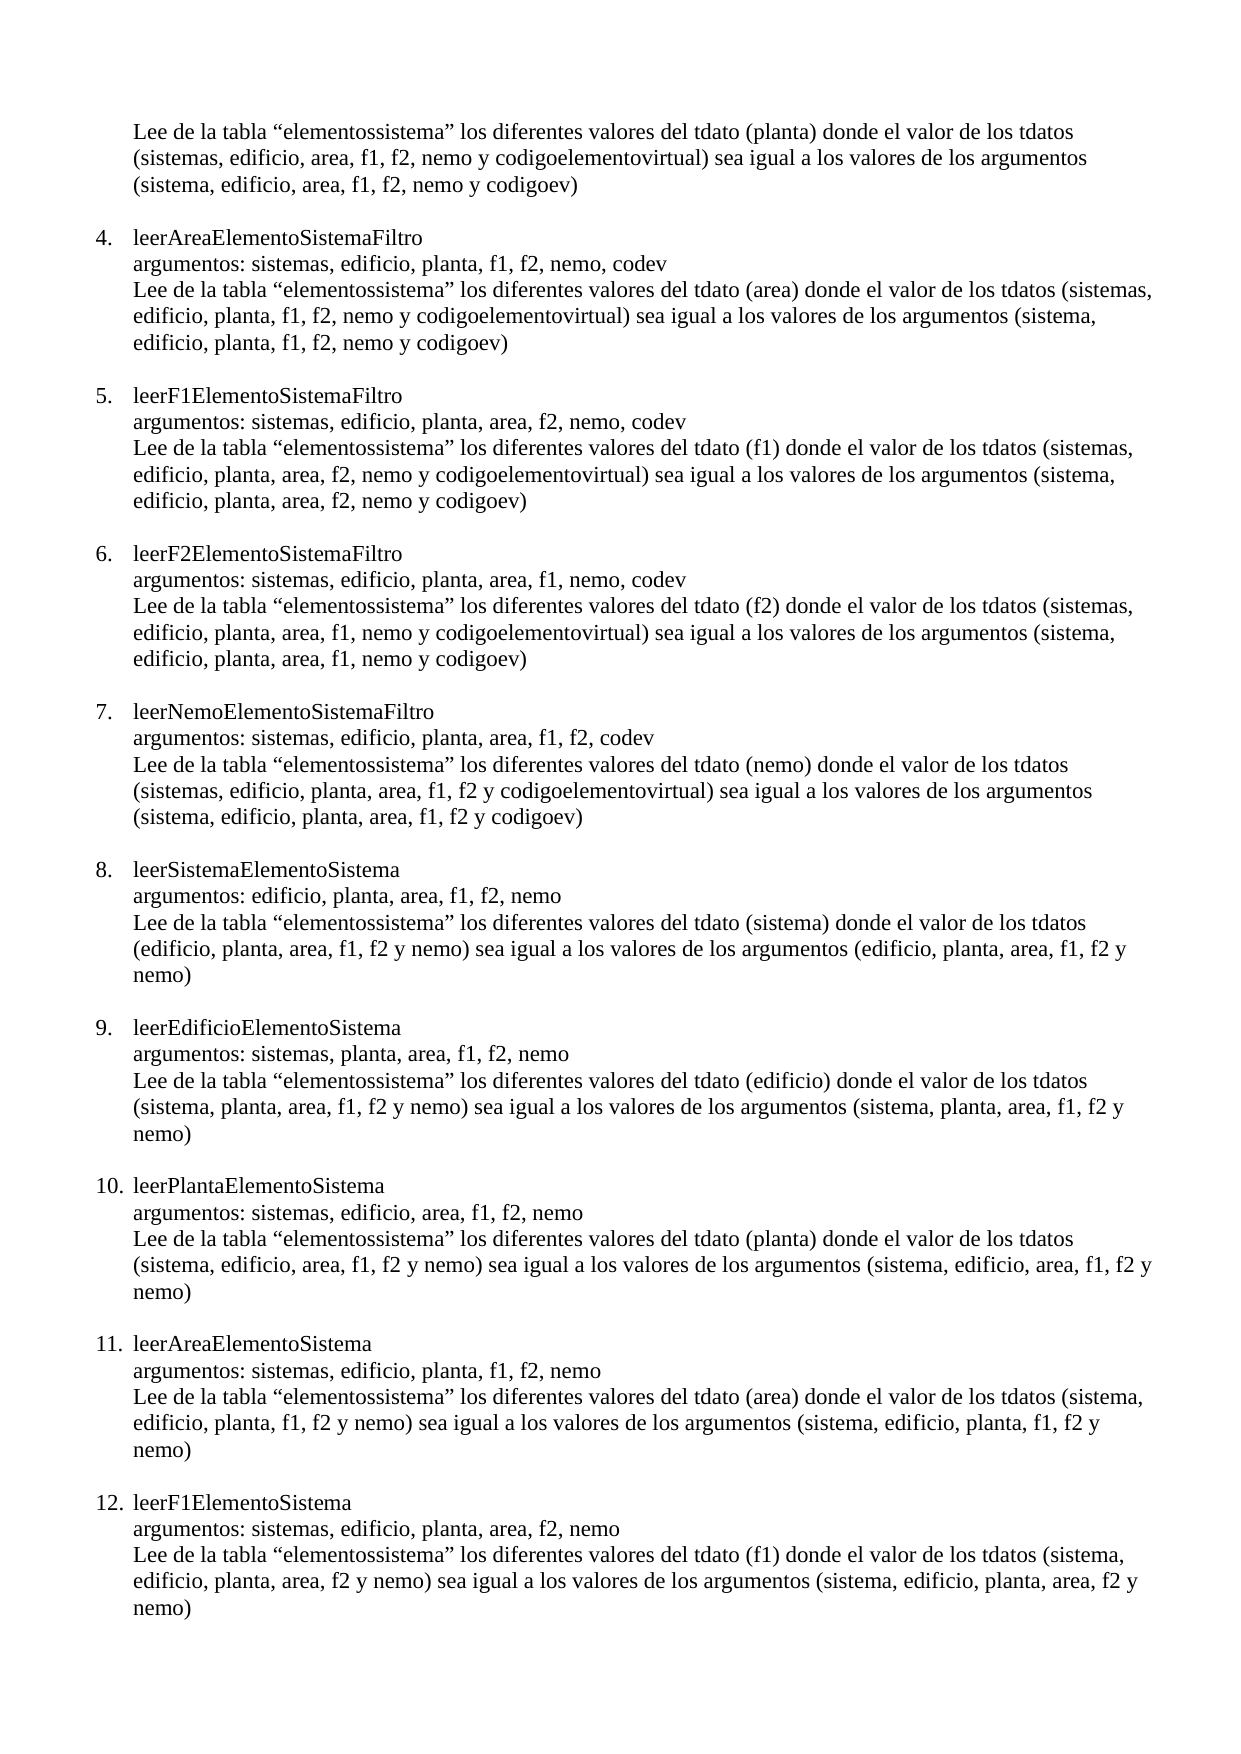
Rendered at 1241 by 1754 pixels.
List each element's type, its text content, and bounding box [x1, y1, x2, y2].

list argumentos: sistemas, edificio, planta, f1, f2, nemo, codev [95, 250, 1161, 276]
list argumentos: sistemas, planta, area, f1, f2, nemo [95, 1041, 1161, 1067]
list Lee de la tabla “elementossistema” los diferentes valores del tdato (f1) donde el valor de los tdatos (sistemas, edificio, planta, area, f2, nemo y codigoelementovirtual) sea igual a los valores de los argumentos (sistema, edificio, planta, area, f2, nemo y codigoev) [95, 434, 1161, 513]
list Lee de la tabla “elementossistema” los diferentes valores del tdato (planta) donde el valor de los tdatos (sistemas, edificio, area, f1, f2, nemo y codigoelementovirtual) sea igual a los valores de los argumentos (sistema, edificio, area, f1, f2, nemo y codigoev) [95, 118, 1161, 197]
list leerF1ElementoSistemaFiltro [95, 382, 1161, 408]
list leerAreaElementoSistemaFiltro [95, 223, 1161, 250]
list leerF2ElementoSistemaFiltro [95, 540, 1161, 566]
list Lee de la tabla “elementossistema” los diferentes valores del tdato (area) donde el valor de los tdatos (sistemas, edificio, planta, f1, f2, nemo y codigoelementovirtual) sea igual a los valores de los argumentos (sistema, edificio, planta, f1, f2, nemo y codigoev) [95, 276, 1161, 355]
list argumentos: sistemas, edificio, planta, f1, f2, nemo [95, 1357, 1161, 1383]
list Lee de la tabla “elementossistema” los diferentes valores del tdato (edificio) donde el valor de los tdatos (sistema, planta, area, f1, f2 y nemo) sea igual a los valores de los argumentos (sistema, planta, area, f1, f2 y nemo) [95, 1067, 1161, 1146]
list Lee de la tabla “elementossistema” los diferentes valores del tdato (sistema) donde el valor de los tdatos (edificio, planta, area, f1, f2 y nemo) sea igual a los valores de los argumentos (edificio, planta, area, f1, f2 y nemo) [95, 909, 1161, 988]
list argumentos: sistemas, edificio, planta, area, f1, nemo, codev [95, 566, 1161, 592]
list argumentos: sistemas, edificio, planta, area, f2, nemo, codev [95, 408, 1161, 434]
list leerAreaElementoSistema [95, 1330, 1161, 1357]
list Lee de la tabla “elementossistema” los diferentes valores del tdato (f2) donde el valor de los tdatos (sistemas, edificio, planta, area, f1, nemo y codigoelementovirtual) sea igual a los valores de los argumentos (sistema, edificio, planta, area, f1, nemo y codigoev) [95, 592, 1161, 672]
list leerSistemaElementoSistema [95, 856, 1161, 882]
list leerF1ElementoSistema [95, 1488, 1161, 1515]
list argumentos: sistemas, edificio, planta, area, f1, f2, codev [95, 724, 1161, 751]
list leerNemoElementoSistemaFiltro [95, 698, 1161, 724]
list Lee de la tabla “elementossistema” los diferentes valores del tdato (area) donde el valor de los tdatos (sistema, edificio, planta, f1, f2 y nemo) sea igual a los valores de los argumentos (sistema, edificio, planta, f1, f2 y nemo) [95, 1383, 1161, 1462]
list Lee de la tabla “elementossistema” los diferentes valores del tdato (f1) donde el valor de los tdatos (sistema, edificio, planta, area, f2 y nemo) sea igual a los valores de los argumentos (sistema, edificio, planta, area, f2 y nemo) [95, 1541, 1161, 1620]
list Lee de la tabla “elementossistema” los diferentes valores del tdato (planta) donde el valor de los tdatos (sistema, edificio, area, f1, f2 y nemo) sea igual a los valores de los argumentos (sistema, edificio, area, f1, f2 y nemo) [95, 1225, 1161, 1304]
list argumentos: sistemas, edificio, area, f1, f2, nemo [95, 1199, 1161, 1225]
list Lee de la tabla “elementossistema” los diferentes valores del tdato (nemo) donde el valor de los tdatos (sistemas, edificio, planta, area, f1, f2 y codigoelementovirtual) sea igual a los valores de los argumentos (sistema, edificio, planta, area, f1, f2 y codigoev) [95, 751, 1161, 830]
list leerPlantaElementoSistema [95, 1172, 1161, 1199]
list argumentos: edificio, planta, area, f1, f2, nemo [95, 882, 1161, 909]
list argumentos: sistemas, edificio, planta, area, f2, nemo [95, 1515, 1161, 1541]
list leerEdificioElementoSistema [95, 1014, 1161, 1041]
